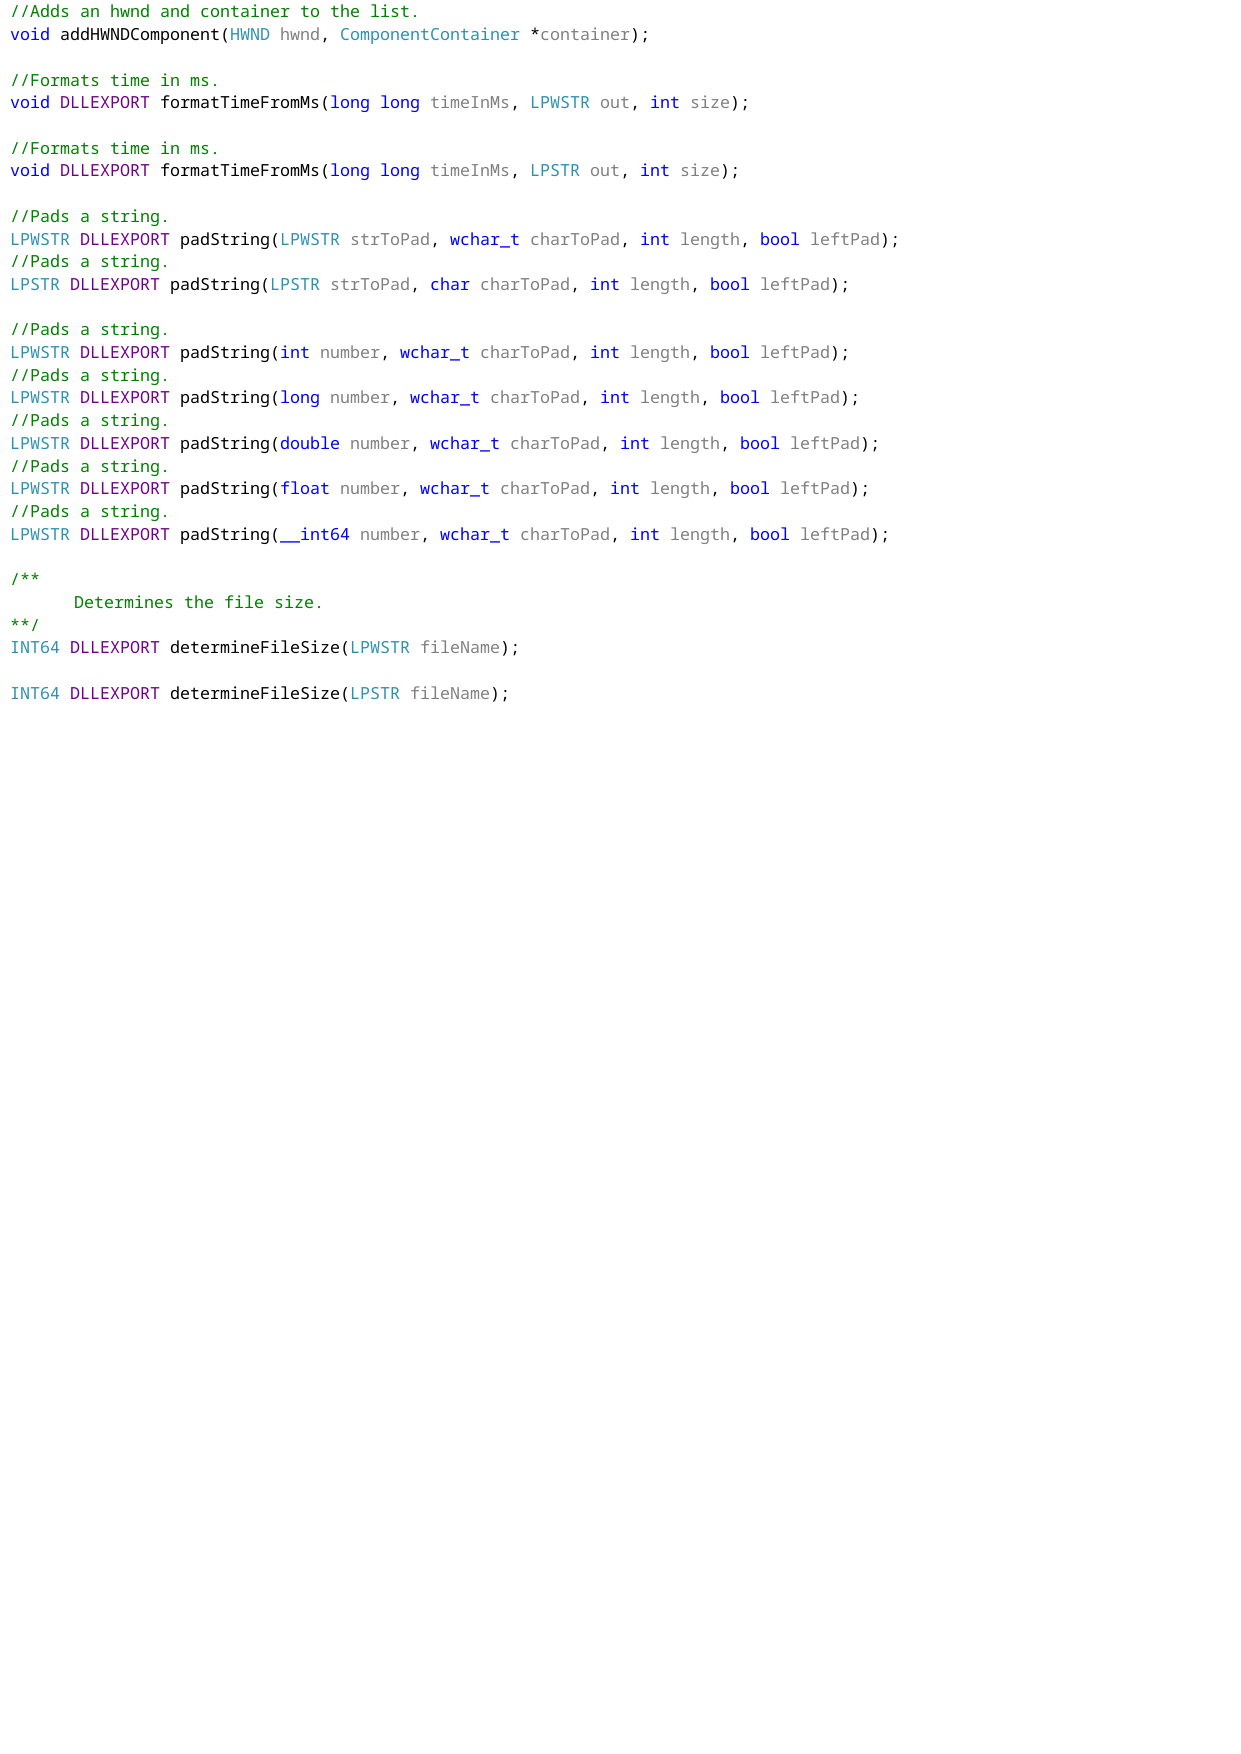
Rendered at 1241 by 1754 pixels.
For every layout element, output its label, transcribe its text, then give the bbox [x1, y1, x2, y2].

text LPWSTR DLLEXPORT padString(float number, wchar_t charToPad, int length, bool leftPad); [0, 477, 1240, 499]
text INT64 DLLEXPORT determineFileSize(LPWSTR fileName); [0, 636, 1240, 658]
text LPWSTR DLLEXPORT padString(__int64 number, wchar_t charToPad, int length, bool leftPad); [0, 522, 1240, 545]
text LPWSTR DLLEXPORT padString(LPWSTR strToPad, wchar_t charToPad, int length, bool leftPad); [0, 227, 1240, 250]
text Determines the file size. [0, 590, 1240, 613]
text **/ [0, 613, 1240, 636]
text //Pads a string. [0, 318, 1240, 341]
text INT64 DLLEXPORT determineFileSize(LPSTR fileName); [0, 681, 1240, 704]
text //Formats time in ms. [0, 68, 1240, 91]
text //Formats time in ms. [0, 136, 1240, 159]
text //Pads a string. [0, 454, 1240, 477]
text void DLLEXPORT formatTimeFromMs(long long timeInMs, LPWSTR out, int size); [0, 91, 1240, 113]
text //Pads a string. [0, 499, 1240, 522]
text void addHWNDComponent(HWND hwnd, ComponentContainer *container); [0, 23, 1240, 45]
text /** [0, 568, 1240, 590]
text LPWSTR DLLEXPORT padString(double number, wchar_t charToPad, int length, bool leftPad); [0, 431, 1240, 454]
text //Pads a string. [0, 363, 1240, 386]
text //Adds an hwnd and container to the list. [0, 0, 1240, 23]
text //Pads a string. [0, 409, 1240, 431]
text //Pads a string. [0, 204, 1240, 227]
text void DLLEXPORT formatTimeFromMs(long long timeInMs, LPSTR out, int size); [0, 159, 1240, 182]
text //Pads a string. [0, 250, 1240, 272]
text LPWSTR DLLEXPORT padString(long number, wchar_t charToPad, int length, bool leftPad); [0, 386, 1240, 409]
text LPWSTR DLLEXPORT padString(int number, wchar_t charToPad, int length, bool leftPad); [0, 341, 1240, 363]
text LPSTR DLLEXPORT padString(LPSTR strToPad, char charToPad, int length, bool leftPad); [0, 272, 1240, 295]
